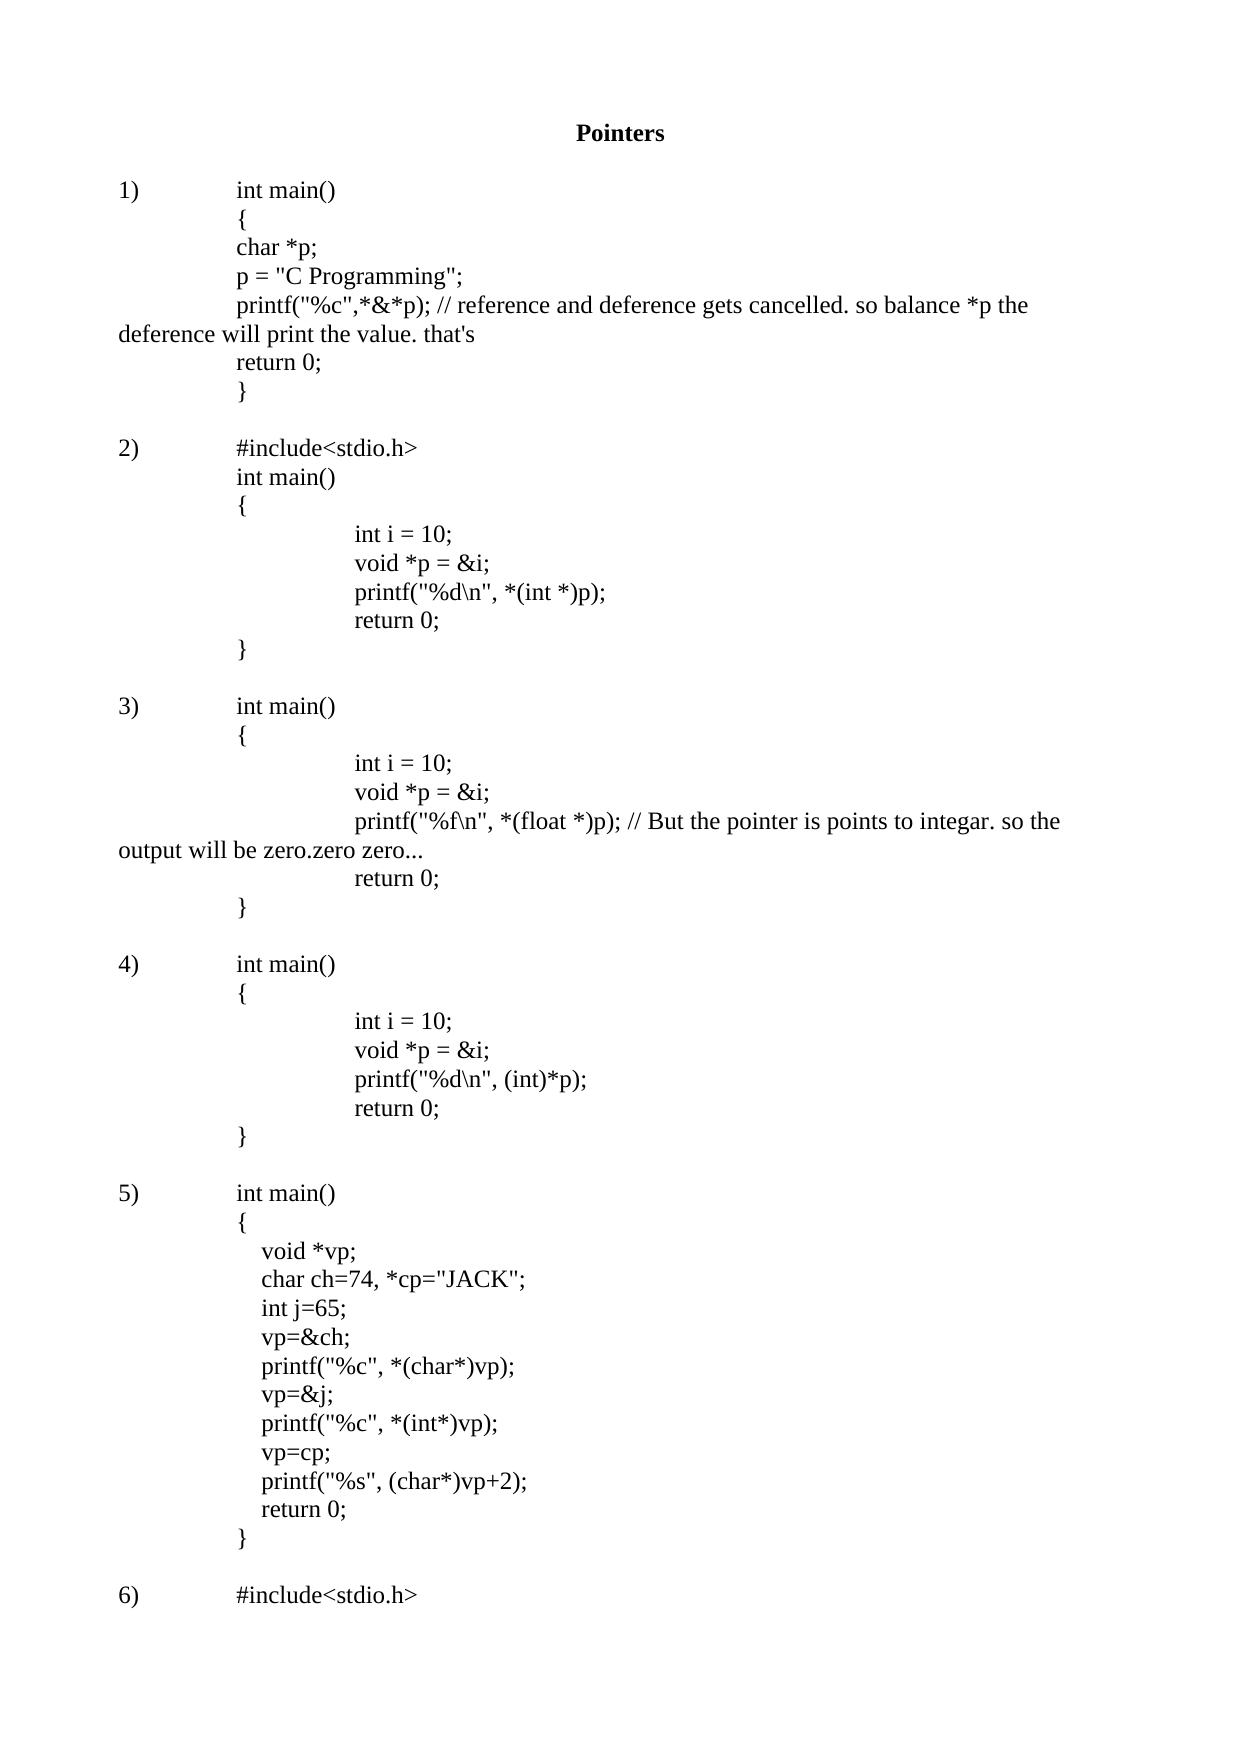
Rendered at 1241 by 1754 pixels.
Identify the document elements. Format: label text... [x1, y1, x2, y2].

text return 0; [118, 605, 1122, 634]
text { [118, 978, 1122, 1006]
text printf("%s", (char*)vp+2); [118, 1466, 1122, 1494]
text { [118, 720, 1122, 748]
text } [118, 1121, 1122, 1150]
text return 0; [118, 1494, 1122, 1523]
text 4) int main() [118, 949, 1122, 978]
text vp=&ch; [118, 1322, 1122, 1351]
text p = "C Programming"; [118, 261, 1122, 290]
text int i = 10; [118, 519, 1122, 548]
text printf("%d\n", *(int *)p); [118, 577, 1122, 605]
text void *p = &i; [118, 548, 1122, 577]
text 3) int main() [118, 691, 1122, 720]
text return 0; [118, 347, 1122, 376]
text char ch=74, *cp="JACK"; [118, 1264, 1122, 1293]
text { [118, 490, 1122, 519]
text 6) #include<stdio.h> [118, 1580, 1122, 1609]
text } [118, 634, 1122, 663]
text void *vp; [118, 1236, 1122, 1264]
text vp=cp; [118, 1437, 1122, 1466]
text void *p = &i; [118, 777, 1122, 806]
text } [118, 892, 1122, 921]
text } [118, 376, 1122, 405]
text printf("%d\n", (int)*p); [118, 1064, 1122, 1093]
text 1) int main() [118, 175, 1122, 204]
text void *p = &i; [118, 1035, 1122, 1064]
text int i = 10; [118, 748, 1122, 777]
text { [118, 1207, 1122, 1236]
text vp=&j; [118, 1379, 1122, 1408]
text 5) int main() [118, 1178, 1122, 1207]
text char *p; [118, 232, 1122, 261]
text } [118, 1523, 1122, 1552]
text return 0; [118, 1093, 1122, 1121]
text int i = 10; [118, 1006, 1122, 1035]
text printf("%c",*&*p); // reference and deference gets cancelled. so balance *p the deference will print the value. that's [118, 290, 1122, 347]
text return 0; [118, 863, 1122, 892]
text int j=65; [118, 1293, 1122, 1322]
text 2) #include<stdio.h> [118, 433, 1122, 462]
text Pointers [118, 118, 1122, 147]
text printf("%f\n", *(float *)p); // But the pointer is points to integar. so the output will be zero.zero zero... [118, 806, 1122, 863]
text printf("%c", *(char*)vp); [118, 1351, 1122, 1379]
text printf("%c", *(int*)vp); [118, 1408, 1122, 1437]
text int main() [118, 462, 1122, 490]
text { [118, 204, 1122, 232]
